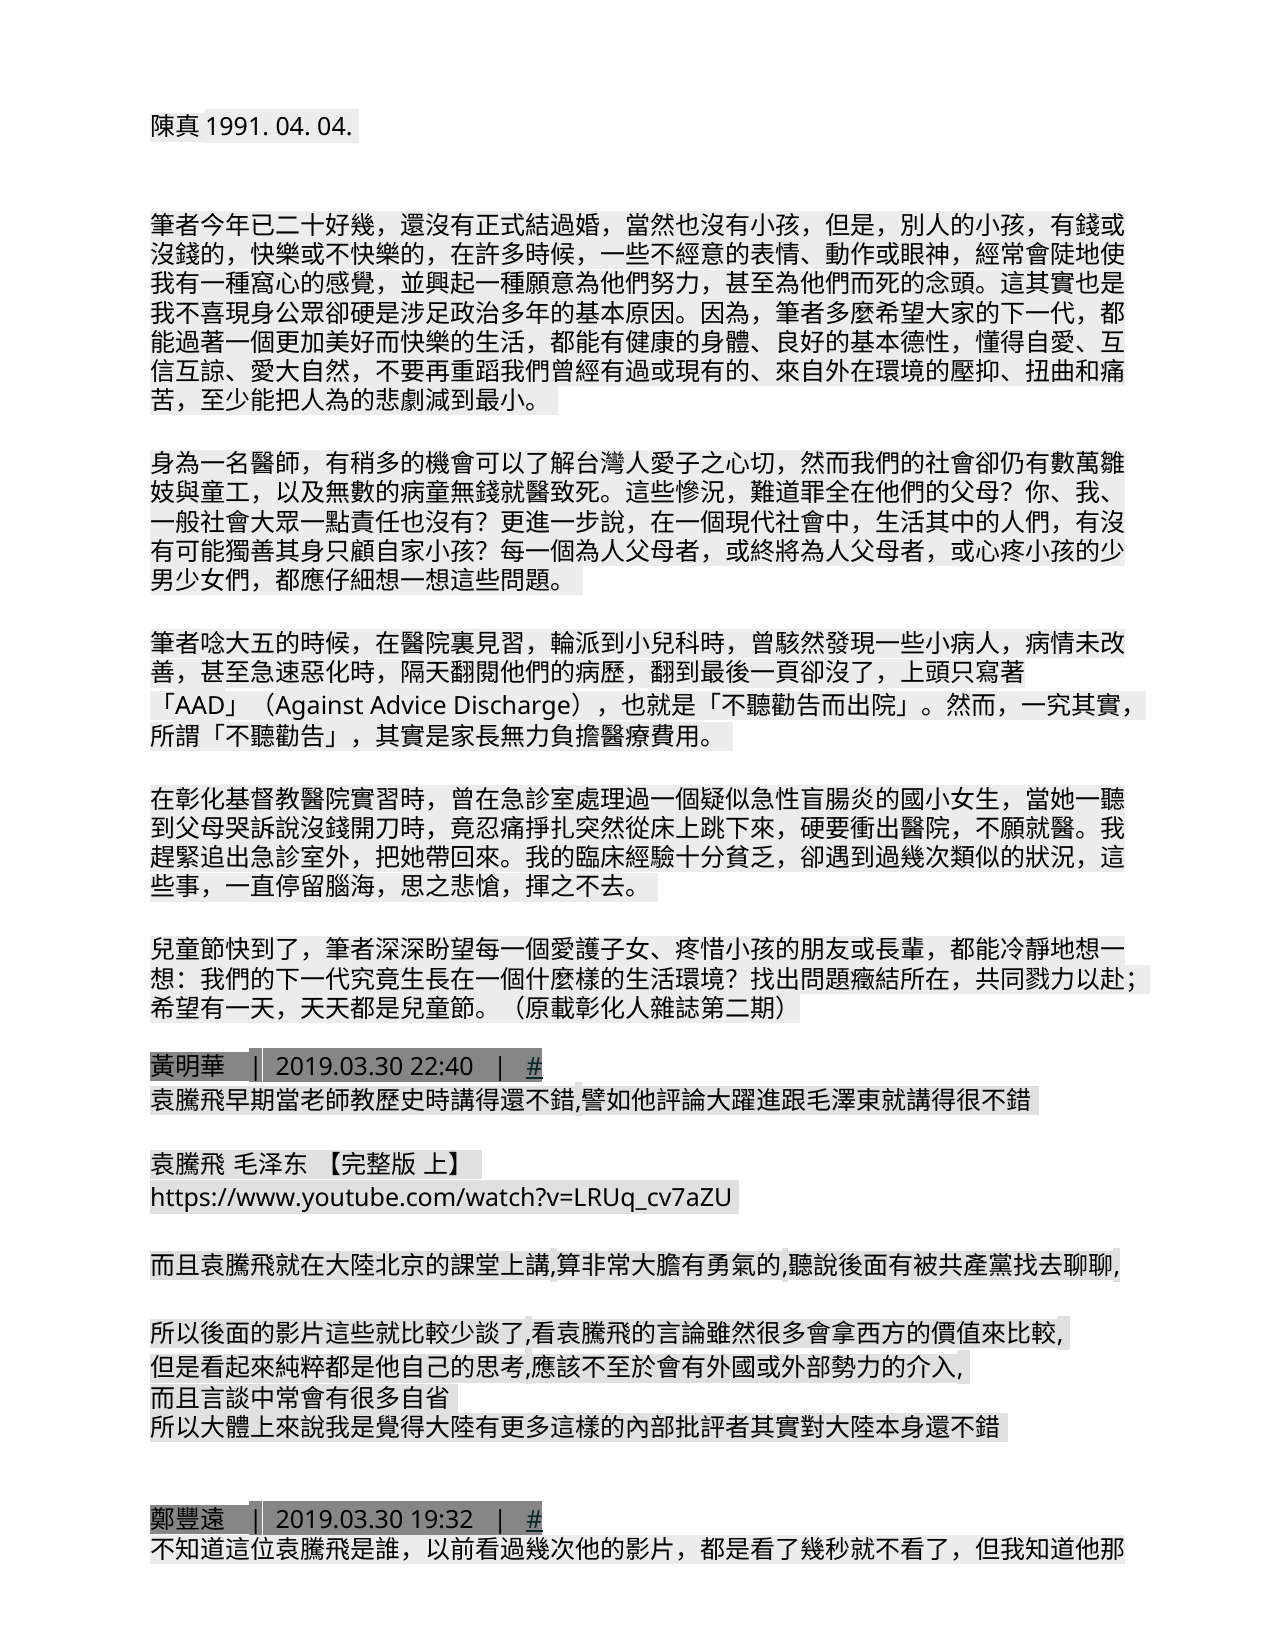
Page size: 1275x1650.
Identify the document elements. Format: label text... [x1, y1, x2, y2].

text 袁騰飛早期當老師教歷史時講得還不錯,譬如他評論大躍進跟毛澤東就講得很不錯 袁騰飛 毛泽东 【完整版 上】 https://www.youtube.com/watch?v=LRUq_cv7aZU 而且袁騰飛就在大陸北京的課堂上講,算非常大膽有勇氣的,聽說後面有被共產黨找去聊聊, 所以後面的影片這些就比較少談了,看袁騰飛的言論雖然很多會拿西方的價值來比較, 但是看起來純粹都是他自己的思考,應該不至於會有外國或外部勢力的介入, 而且言談中常會有很多自省 所以大體上來說我是覺得大陸有更多這樣的內部批評者其實對大陸本身還不錯 [150, 1082, 1125, 1476]
text 鄭豐遠 | 2019.03.30 19:32 | # [150, 1501, 1125, 1535]
text 不知道這位袁騰飛是誰，以前看過幾次他的影片，都是看了幾秒就不看了，但我知道他那 [150, 1535, 1125, 1564]
text 兒童節又快到了。底下文章是28年前也就是1991年寫的。九零年代的台灣，政治基本上已經一點都不恐怖了；原本乏人問津的反對黨圈子，參與者開始變得有名有利又有權，於是蚊子蒼蠅與蟑螂也就隨之大舉增生，越來越多，甚至成為一種主流。 我則是在大約那個時候決心脫離這個陰暗複雜乃至卑劣齷齪的政治圈子。那時我在林口長庚醫院工作，一心只想把學問弄好，把臨床工作做好，對於政治灰心，感覺似乎全是權位盤算，少有理想。不過，“彰化人雜誌” 是我始終景仰的劉峰松和翁金珠老師所創辦，他們要我為兒童節寫篇文字，於是我就在某個寒冷的值班夜裏，寫下這些文字。 當我還是個兒童時，很喜歡兒童節，因為學校在那一天都會發給每個同學一些餅乾或小玩具。當時曾經想，既然兒童節是人為規定的日子，為什麼不把一年365天，天天訂為兒童節？ 昨天去電影圖書館看了賈樟柯的 “山河故人”，不怎麼好看，但裏頭有句話卻讓我悲從中來。他說：“並不是所有東西都會被時間改變。" 天天都是兒童節？如今早已脫離童稚，但想法沒變。我們這一代人，苦也罷，樂也罷，處境如何都無妨，畢竟很快就會謝幕，但時間長流的背後，卻是無數新生命悲歡之所繫。 陳真 2019. 03. 31. ===================== 天天都是兒童節 陳真1991. 04. 04. 筆者今年已二十好幾，還沒有正式結過婚，當然也沒有小孩，但是，別人的小孩，有錢或沒錢的，快樂或不快樂的，在許多時候，一些不經意的表情、動作或眼神，經常會陡地使我有一種窩心的感覺，並興起一種願意為他們努力，甚至為他們而死的念頭。這其實也是我不喜現身公眾卻硬是涉足政治多年的基本原因。因為，筆者多麼希望大家的下一代，都能過著一個更加美好而快樂的生活，都能有健康的身體、良好的基本德性，懂得自愛、互信互諒、愛大自然，不要再重蹈我們曾經有過或現有的、來自外在環境的壓抑、扭曲和痛苦，至少能把人為的悲劇減到最小。 身為一名醫師，有稍多的機會可以了解台灣人愛子之心切，然而我們的社會卻仍有數萬雛妓與童工，以及無數的病童無錢就醫致死。這些慘況，難道罪全在他們的父母？你、我、一般社會大眾一點責任也沒有？更進一步說，在一個現代社會中，生活其中的人們，有沒有可能獨善其身只顧自家小孩？每一個為人父母者，或終將為人父母者，或心疼小孩的少男少女們，都應仔細想一想這些問題。 筆者唸大五的時候，在醫院裏見習，輪派到小兒科時，曾駭然發現一些小病人，病情未改善，甚至急速惡化時，隔天翻閱他們的病歷，翻到最後一頁卻沒了，上頭只寫著「AAD」（Against Advice Discharge），也就是「不聽勸告而出院」。然而，一究其實，所謂「不聽勸告」，其實是家長無力負擔醫療費用。 在彰化基督教醫院實習時，曾在急診室處理過一個疑似急性盲腸炎的國小女生，當她一聽到父母哭訴說沒錢開刀時，竟忍痛掙扎突然從床上跳下來，硬要衝出醫院，不願就醫。我趕緊追出急診室外，把她帶回來。我的臨床經驗十分貧乏，卻遇到過幾次類似的狀況，這些事，一直停留腦海，思之悲愴，揮之不去。 兒童節快到了，筆者深深盼望每一個愛護子女、疼惜小孩的朋友或長輩，都能冷靜地想一想：我們的下一代究竟生長在一個什麼樣的生活環境？找出問題癥結所在，共同戮力以赴；希望有一天，天天都是兒童節。（原載彰化人雜誌第二期） [150, 75, 1125, 1023]
text 黃明華 | 2019.03.30 22:40 | # [150, 1048, 1125, 1082]
